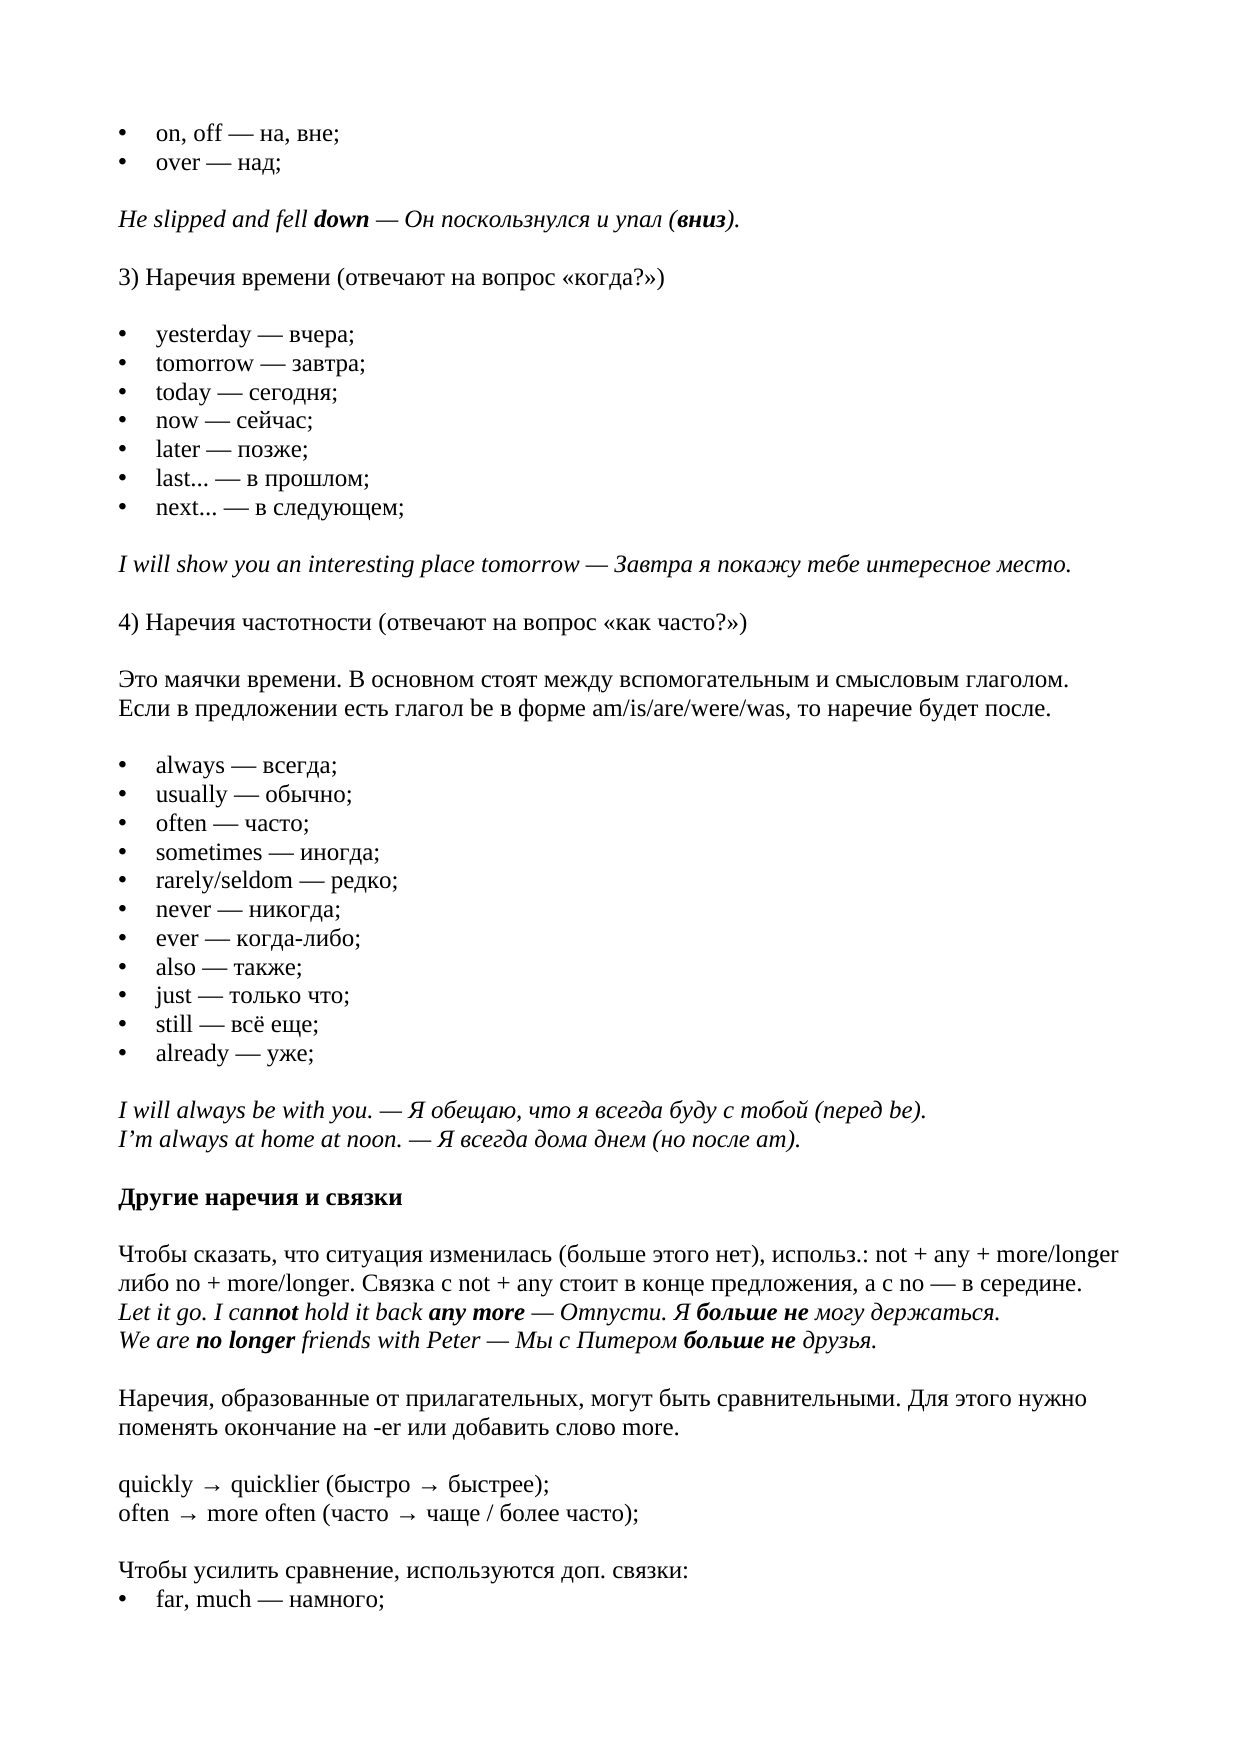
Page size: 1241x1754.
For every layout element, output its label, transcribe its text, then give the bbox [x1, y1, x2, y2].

list already — уже; [118, 1038, 1122, 1067]
list also — также; [118, 952, 1122, 981]
text often → more often (часто → чаще / более часто); [118, 1498, 1122, 1527]
list never — никогда; [118, 894, 1122, 923]
list last... — в прошлом; [118, 463, 1122, 492]
text Let it go. I cannot hold it back any more — Отпусти. Я больше не могу держаться. [118, 1297, 1122, 1326]
text We are no longer friends with Peter — Мы с Питером больше не друзья. [118, 1326, 1122, 1354]
list usually — обычно; [118, 779, 1122, 808]
list rarely/seldom — редко; [118, 866, 1122, 894]
text 3) Наречия времени (отвечают на вопрос «когда?») [118, 262, 1122, 291]
list ever — когда-либо; [118, 923, 1122, 952]
text I’m always at home at noon. — Я всегда дома днем (но после am). [118, 1124, 1122, 1153]
text Другие наречия и связки [118, 1182, 1122, 1211]
list yesterday — вчера; [118, 319, 1122, 348]
text He slipped and fell down — Он поскользнулся и упал (вниз). [118, 204, 1122, 233]
text quickly → quicklier (быстро → быстрее); [118, 1469, 1122, 1498]
list tomorrow — завтра; [118, 348, 1122, 377]
text 4) Наречия частотности (отвечают на вопрос «как часто?») [118, 607, 1122, 636]
text Чтобы усилить сравнение, используются доп. связки: [118, 1556, 1122, 1584]
text Наречия, образованные от прилагательных, могут быть сравнительными. Для этого нужно поменять окончание на -er или добавить слово more. [118, 1383, 1122, 1441]
text Это маячки времени. В основном стоят между вспомогательным и смысловым глаголом. Если в предложении есть глагол be в форме am/is/are/were/was, то наречие будет после. [118, 664, 1122, 722]
list on, off — на, вне; [118, 118, 1122, 147]
list later — позже; [118, 434, 1122, 463]
list now — сейчас; [118, 406, 1122, 434]
list often — часто; [118, 808, 1122, 837]
text I will always be with you. — Я обещаю, что я всегда буду с тобой (перед be). [118, 1096, 1122, 1124]
list over — над; [118, 147, 1122, 176]
list just — только что; [118, 981, 1122, 1009]
text I will show you an interesting place tomorrow — Завтра я покажу тебе интересное место. [118, 549, 1122, 578]
list still — всё еще; [118, 1009, 1122, 1038]
list always — всегда; [118, 751, 1122, 779]
list next... — в следующем; [118, 492, 1122, 521]
list sometimes — иногда; [118, 837, 1122, 866]
list today — сегодня; [118, 377, 1122, 406]
text Чтобы сказать, что ситуация изменилась (больше этого нет), использ.: not + any + more/longer либо no + more/longer. Связка с not + any стоит в конце предложения, а c no — в середине. [118, 1239, 1122, 1297]
list far, much — намного; [118, 1584, 1122, 1613]
